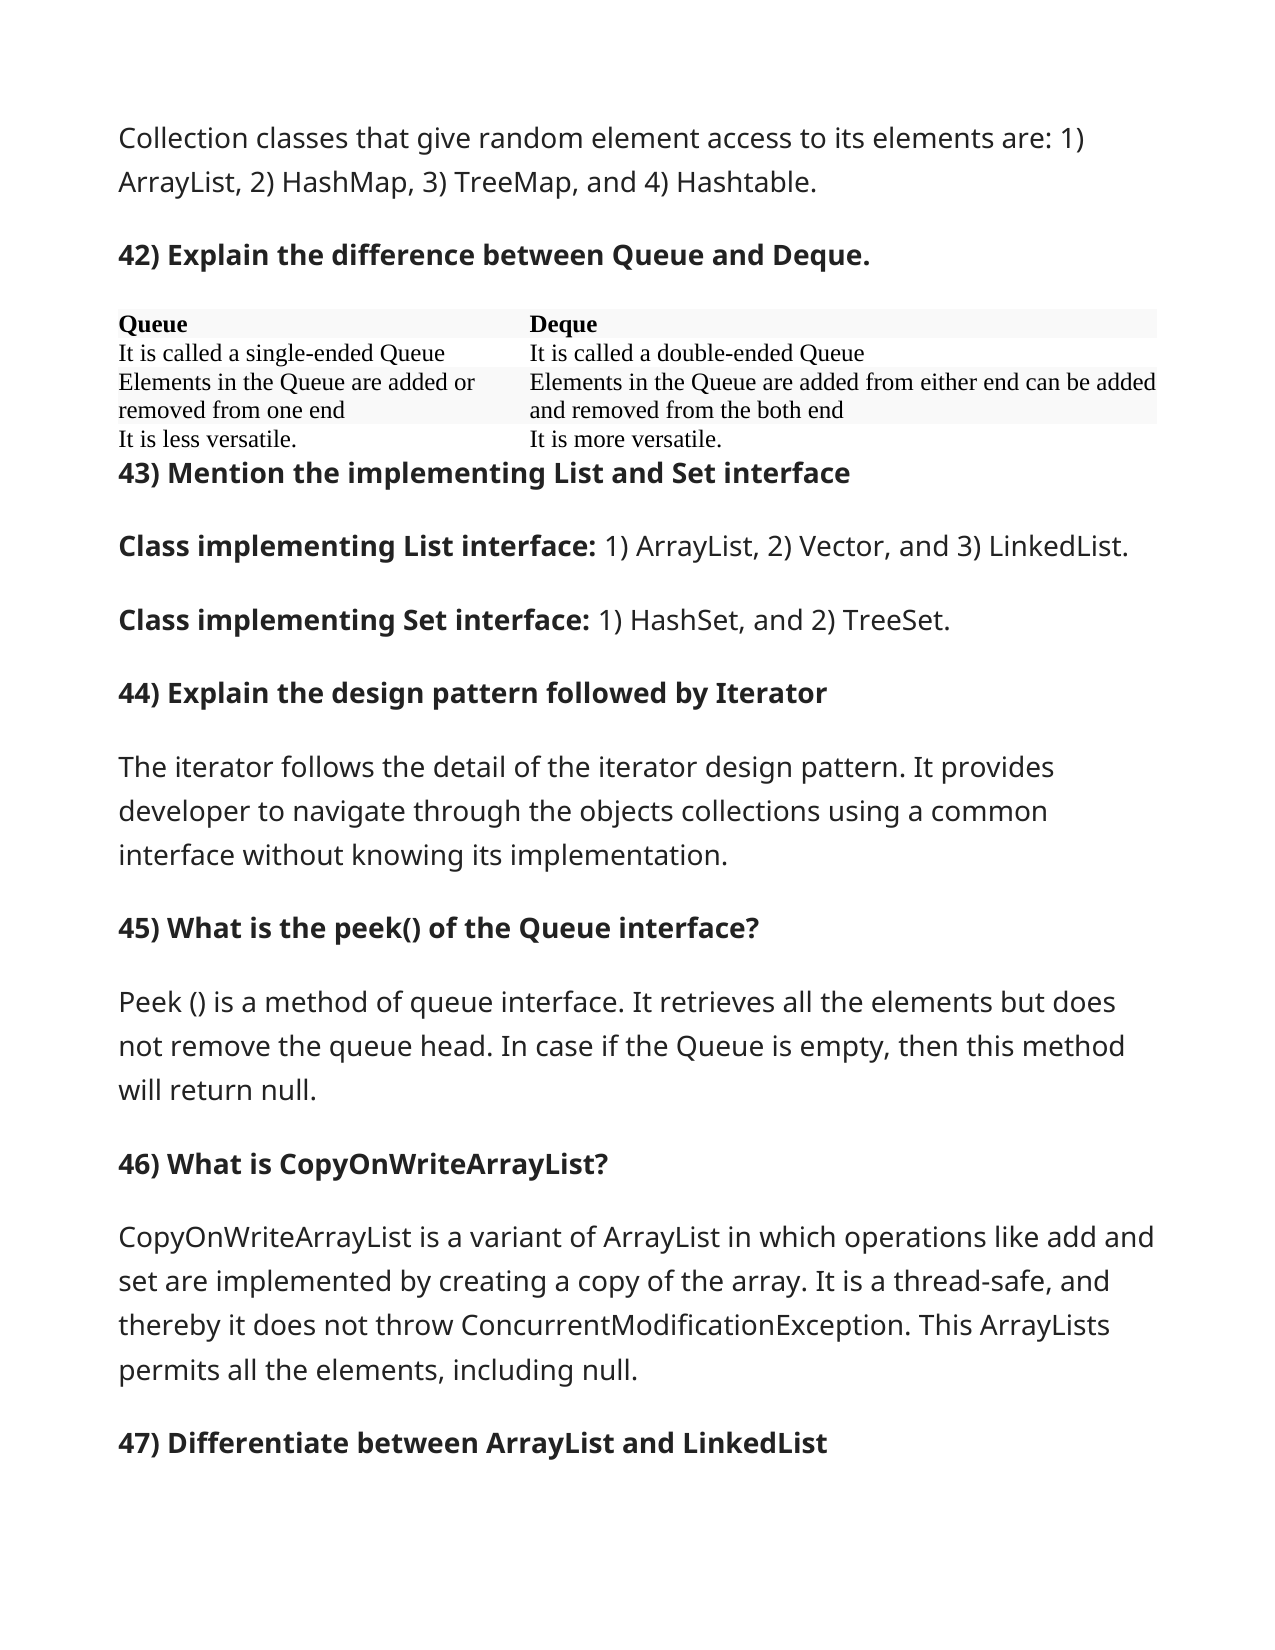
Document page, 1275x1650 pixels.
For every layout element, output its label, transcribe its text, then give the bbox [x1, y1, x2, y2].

text 46) What is CopyOnWriteArrayList? [118, 1144, 1157, 1182]
text The iterator follows the detail of the iterator design pattern. It provides developer to navigate through the objects collections using a common interface without knowing its implementation. [118, 747, 1157, 874]
table_cell It is called a single-ended Queue [118, 338, 529, 367]
text Collection classes that give random element access to its elements are: 1) ArrayList, 2) HashMap, 3) TreeMap, and 4) Hashtable. [118, 118, 1157, 201]
table_cell It is more versatile. [529, 424, 1157, 453]
table_cell Elements in the Queue are added or removed from one end [118, 367, 529, 424]
text 44) Explain the design pattern followed by Iterator [118, 674, 1157, 712]
table_cell It is called a double-ended Queue [529, 338, 1157, 367]
table_cell Elements in the Queue are added from either end can be added and removed from the both end [529, 367, 1157, 424]
table_cell It is less versatile. [118, 424, 529, 453]
text Class implementing Set interface: 1) HashSet, and 2) TreeSet. [118, 600, 1157, 638]
text 47) Differentiate between ArrayList and LinkedList [118, 1423, 1157, 1462]
text Class implementing List interface: 1) ArrayList, 2) Vector, and 3) LinkedList. [118, 527, 1157, 565]
table_header Deque [529, 309, 1157, 338]
text CopyOnWriteArrayList is a variant of ArrayList in which operations like add and set are implemented by creating a copy of the array. It is a thread-safe, and thereby it does not throw ConcurrentModificationException. This ArrayLists permits all the elements, including null. [118, 1218, 1157, 1388]
table_header Queue [118, 309, 529, 338]
text 43) Mention the implementing List and Set interface [118, 453, 1157, 491]
text 42) Explain the difference between Queue and Deque. [118, 236, 1157, 274]
text Peek () is a method of queue interface. It retrieves all the elements but does not remove the queue head. In case if the Queue is empty, then this method will return null. [118, 982, 1157, 1109]
text 45) What is the peek() of the Queue interface? [118, 909, 1157, 947]
